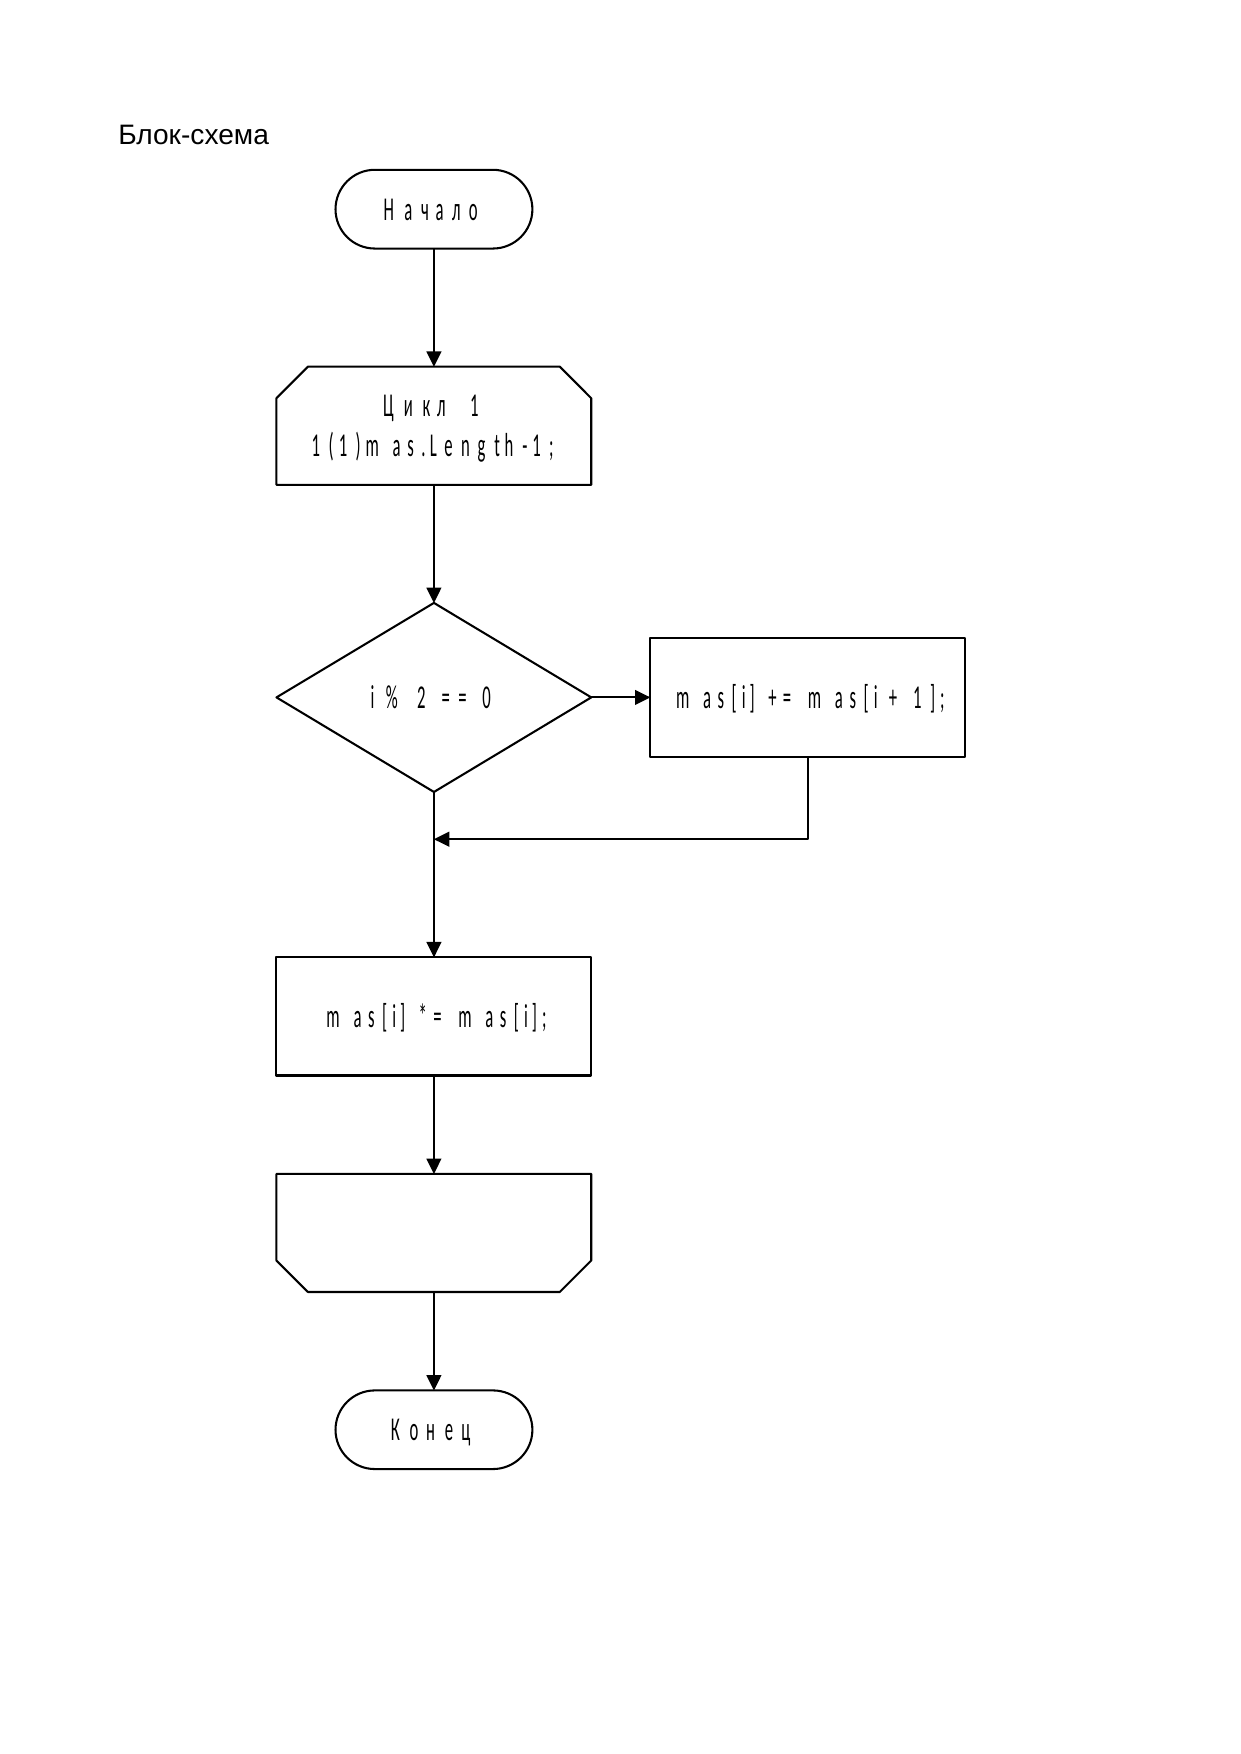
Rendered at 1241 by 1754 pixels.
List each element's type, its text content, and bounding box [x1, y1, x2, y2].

text Блок-схема [118, 118, 1122, 151]
